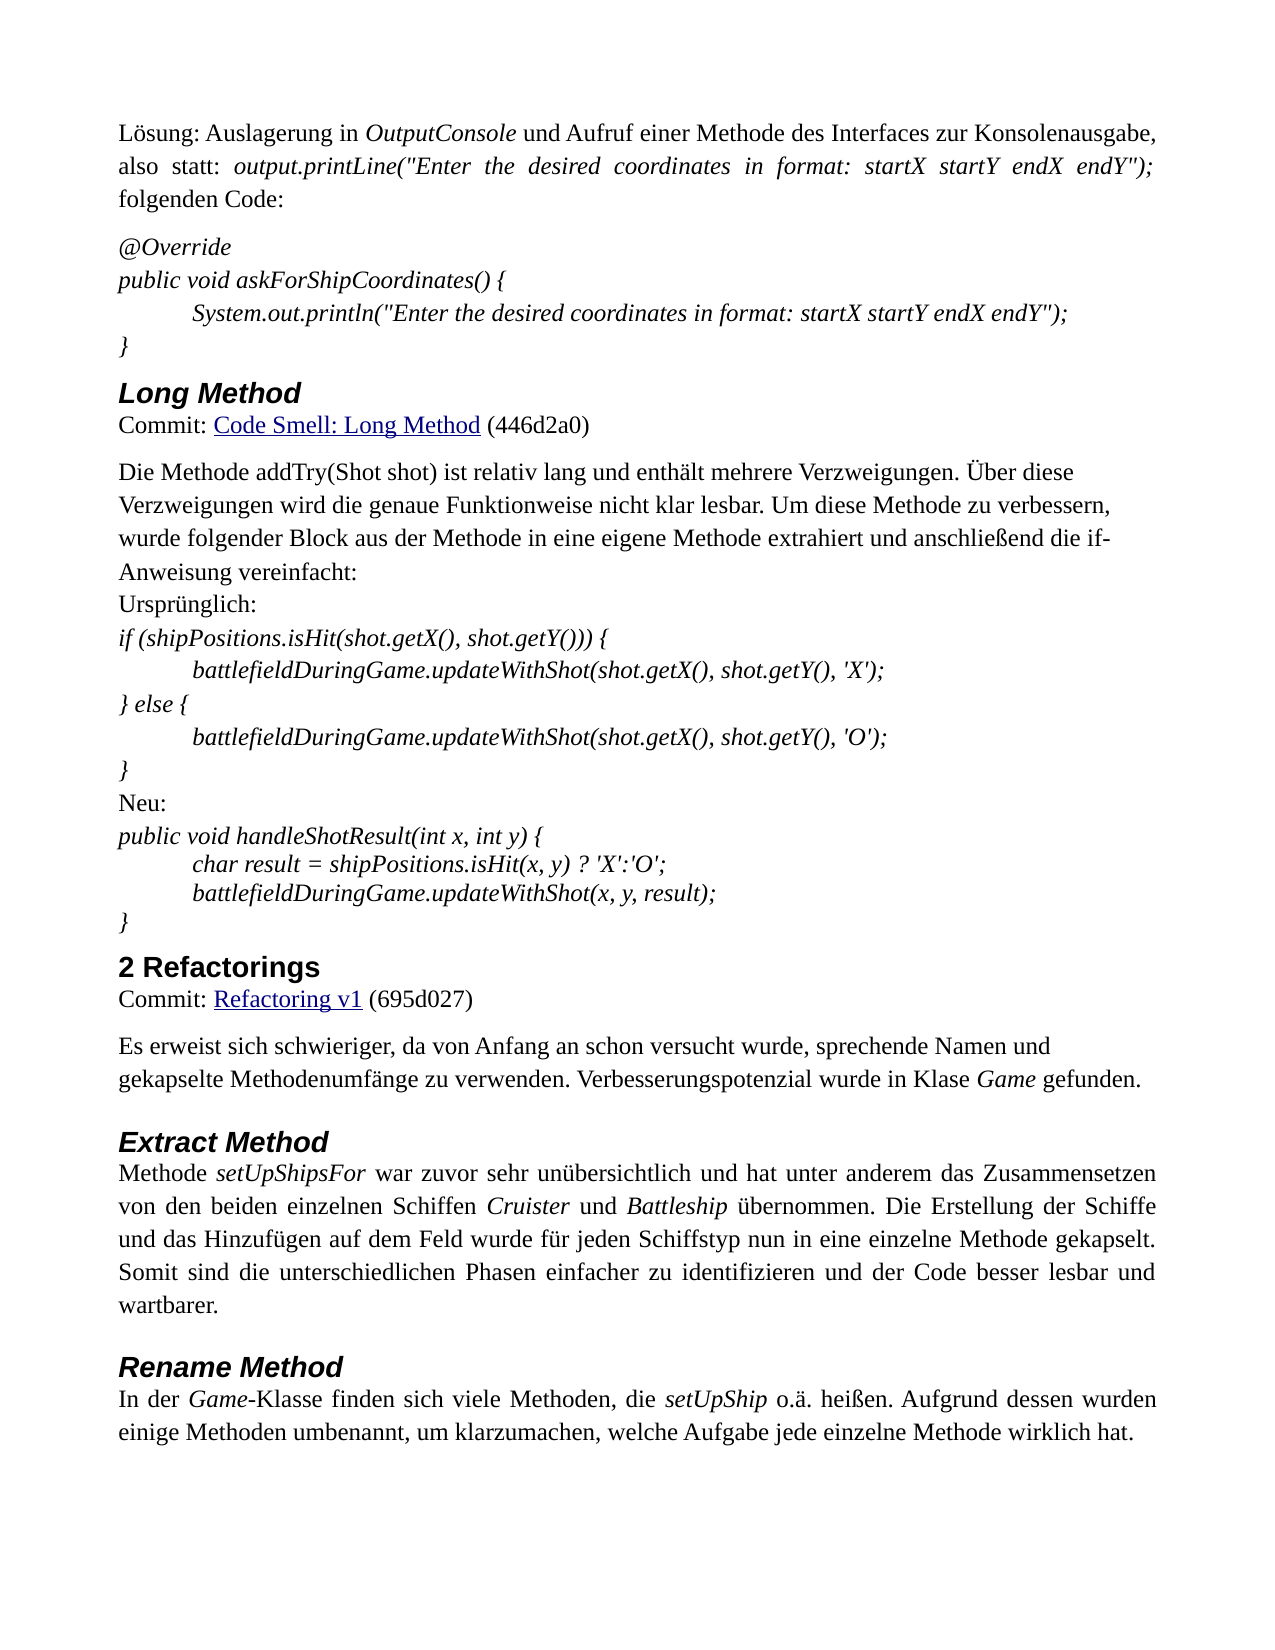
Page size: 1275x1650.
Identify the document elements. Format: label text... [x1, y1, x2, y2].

text Commit: Refactoring v1 (695d027) [118, 984, 1157, 1013]
text public void handleShotResult(int x, int y) { [118, 821, 1157, 849]
text } else { [118, 689, 1157, 717]
text } [118, 331, 1157, 359]
text char result = shipPositions.isHit(x, y) ? 'X':'O'; [118, 849, 1157, 878]
text @Override [118, 232, 1157, 261]
text } [118, 907, 1157, 936]
text Commit: Code Smell: Long Method (446d2a0) [118, 410, 1157, 439]
text battlefieldDuringGame.updateWithShot(shot.getX(), shot.getY(), 'O'); [118, 722, 1157, 750]
text public void askForShipCoordinates() { [118, 265, 1157, 293]
text Neu: [118, 788, 1157, 816]
subtitle Extract Method [118, 1124, 1157, 1158]
text battlefieldDuringGame.updateWithShot(x, y, result); [118, 878, 1157, 907]
text } [118, 755, 1157, 783]
text Methode setUpShipsFor war zuvor sehr unübersichtlich und hat unter anderem das Zusammensetzen von den beiden einzelnen Schiffen Cruister und Battleship übernommen. Die Erstellung der Schiffe und das Hinzufügen auf dem Feld wurde für jeden Schiffstyp nun in eine einzelne Methode gekapselt. Somit sind die unterschiedlichen Phasen einfacher zu identifizieren und der Code besser lesbar und wartbarer. [118, 1158, 1157, 1319]
text Es erweist sich schwieriger, da von Anfang an schon versucht wurde, sprechende Namen und gekapselte Methodenumfänge zu verwenden. Verbesserungspotenzial wurde in Klase Game gefunden. [118, 1031, 1157, 1093]
subtitle Rename Method [118, 1350, 1157, 1384]
text Die Methode addTry(Shot shot) ist relativ lang und enthält mehrere Verzweigungen. Über diese Verzweigungen wird die genaue Funktionweise nicht klar lesbar. Um diese Methode zu verbessern, wurde folgender Block aus der Methode in eine eigene Methode extrahiert und anschließend die if-Anweisung vereinfacht: [118, 457, 1157, 585]
text In der Game-Klasse finden sich viele Methoden, die setUpShip o.ä. heißen. Aufgrund dessen wurden einige Methoden umbenannt, um klarzumachen, welche Aufgabe jede einzelne Methode wirklich hat. [118, 1384, 1157, 1446]
text System.out.println("Enter the desired coordinates in format: startX startY endX endY"); [118, 298, 1157, 327]
text Ursprünglich: if (shipPositions.isHit(shot.getX(), shot.getY())) { [118, 589, 1157, 651]
subtitle Long Method [118, 376, 1157, 410]
subtitle 2 Refactorings [118, 950, 1157, 984]
text battlefieldDuringGame.updateWithShot(shot.getX(), shot.getY(), 'X'); [118, 656, 1157, 684]
text Lösung: Auslagerung in OutputConsole und Aufruf einer Methode des Interfaces zur Konsolenausgabe, also statt: output.printLine("Enter the desired coordinates in format: startX startY endX endY"); folgenden Code: [118, 118, 1157, 213]
